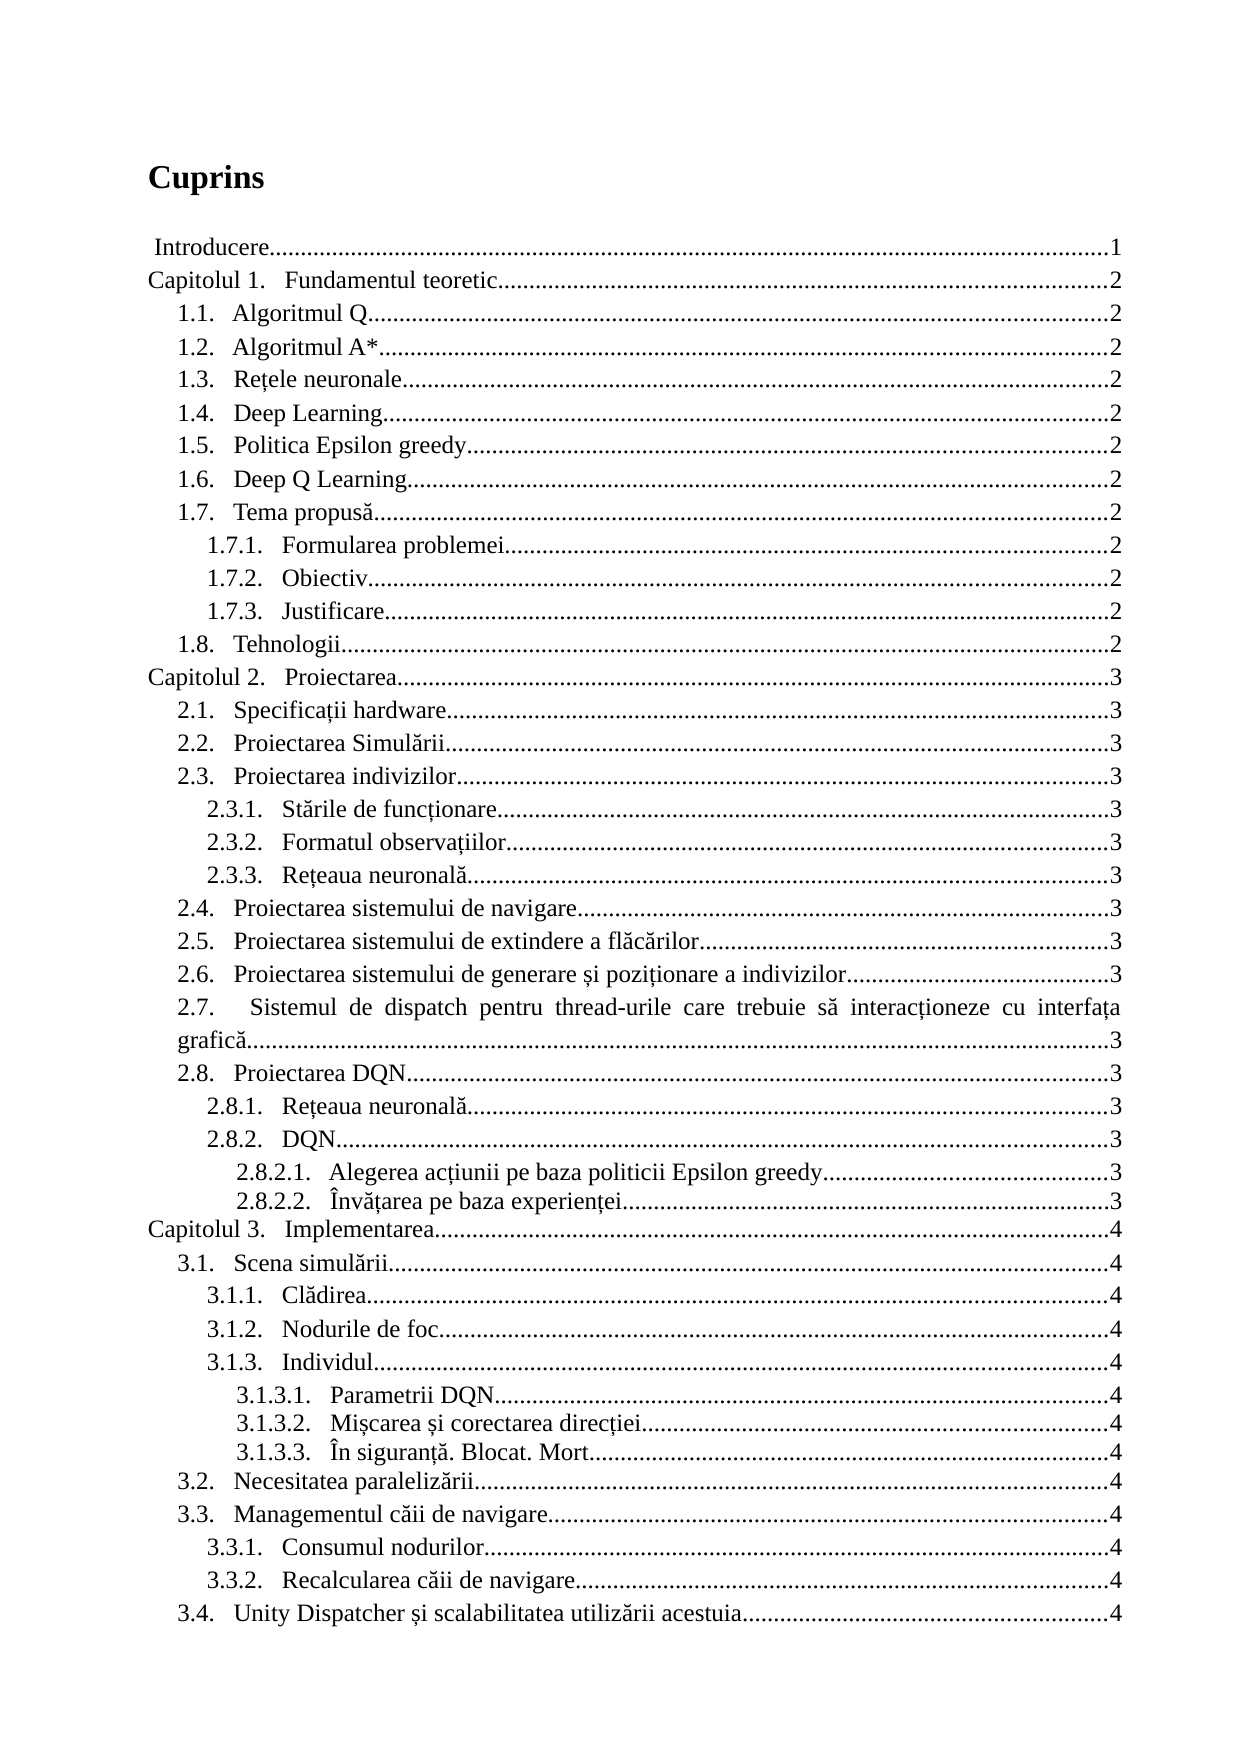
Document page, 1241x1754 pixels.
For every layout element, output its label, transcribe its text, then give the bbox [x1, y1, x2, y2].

text 1.2. Algoritmul A* 2 [177, 332, 1122, 360]
text 3.1.3. Individul 4 [207, 1347, 1122, 1375]
text 3.1. Scena simulării 4 [177, 1248, 1122, 1276]
text Capitolul 1. Fundamentul teoretic 2 [148, 266, 1122, 294]
text Capitolul 2. Proiectarea 3 [148, 662, 1122, 691]
text 2.8. Proiectarea DQN 3 [177, 1058, 1122, 1087]
text 2.4. Proiectarea sistemului de navigare 3 [177, 893, 1122, 922]
text 3.1.3.1. Parametrii DQN 4 [236, 1380, 1122, 1408]
text 1.7. Tema propusă 2 [177, 497, 1122, 525]
text 1.3. Rețele neuronale 2 [177, 364, 1122, 393]
text 2.7. Sistemul de dispatch pentru thread-urile care trebuie să interacționeze cu interfața grafică 3 [177, 992, 1122, 1054]
text 3.3.2. Recalcularea căii de navigare 4 [207, 1565, 1122, 1594]
text 1.4. Deep Learning 2 [177, 398, 1122, 426]
text 2.8.1. Rețeaua neuronală 3 [207, 1091, 1122, 1120]
text 2.3.1. Stările de funcționare 3 [207, 794, 1122, 823]
text 2.1. Specificații hardware 3 [177, 695, 1122, 723]
text 3.3.1. Consumul nodurilor 4 [207, 1532, 1122, 1561]
text 2.3.2. Formatul observațiilor 3 [207, 827, 1122, 856]
text 3.3. Managementul căii de navigare 4 [177, 1499, 1122, 1528]
text 1.7.1. Formularea problemei 2 [207, 530, 1122, 558]
text 1.7.2. Obiectiv 2 [207, 563, 1122, 591]
text 1.8. Tehnologii 2 [177, 629, 1122, 657]
text 2.8.2.1. Alegerea acțiunii pe baza politicii Epsilon greedy 3 [236, 1157, 1122, 1186]
text 2.3.3. Rețeaua neuronală 3 [207, 860, 1122, 889]
text 1.5. Politica Epsilon greedy 2 [177, 431, 1122, 459]
text Capitolul 3. Implementarea 4 [148, 1214, 1122, 1243]
text 2.2. Proiectarea Simulării 3 [177, 728, 1122, 757]
text 1.6. Deep Q Learning 2 [177, 464, 1122, 492]
text 3.1.1. Clădirea 4 [207, 1281, 1122, 1309]
subtitle Cuprins [148, 157, 1122, 195]
text 2.3. Proiectarea indivizilor 3 [177, 761, 1122, 789]
text 2.5. Proiectarea sistemului de extindere a flăcărilor 3 [177, 926, 1122, 955]
text 3.1.3.2. Mișcarea și corectarea direcției 4 [236, 1408, 1122, 1437]
text Introducere 1 [148, 232, 1122, 261]
text 1.7.3. Justificare 2 [207, 596, 1122, 624]
text 3.4. Unity Dispatcher și scalabilitatea utilizării acestuia 4 [177, 1598, 1122, 1627]
text 2.8.2. DQN 3 [207, 1124, 1122, 1153]
text 2.6. Proiectarea sistemului de generare și poziționare a indivizilor 3 [177, 959, 1122, 988]
text 2.8.2.2. Învățarea pe baza experienței 3 [236, 1186, 1122, 1214]
text 3.1.2. Nodurile de foc 4 [207, 1314, 1122, 1342]
text 3.2. Necesitatea paralelizării 4 [177, 1466, 1122, 1495]
text 1.1. Algoritmul Q 2 [177, 298, 1122, 327]
text 3.1.3.3. În siguranță. Blocat. Mort. 4 [236, 1437, 1122, 1466]
